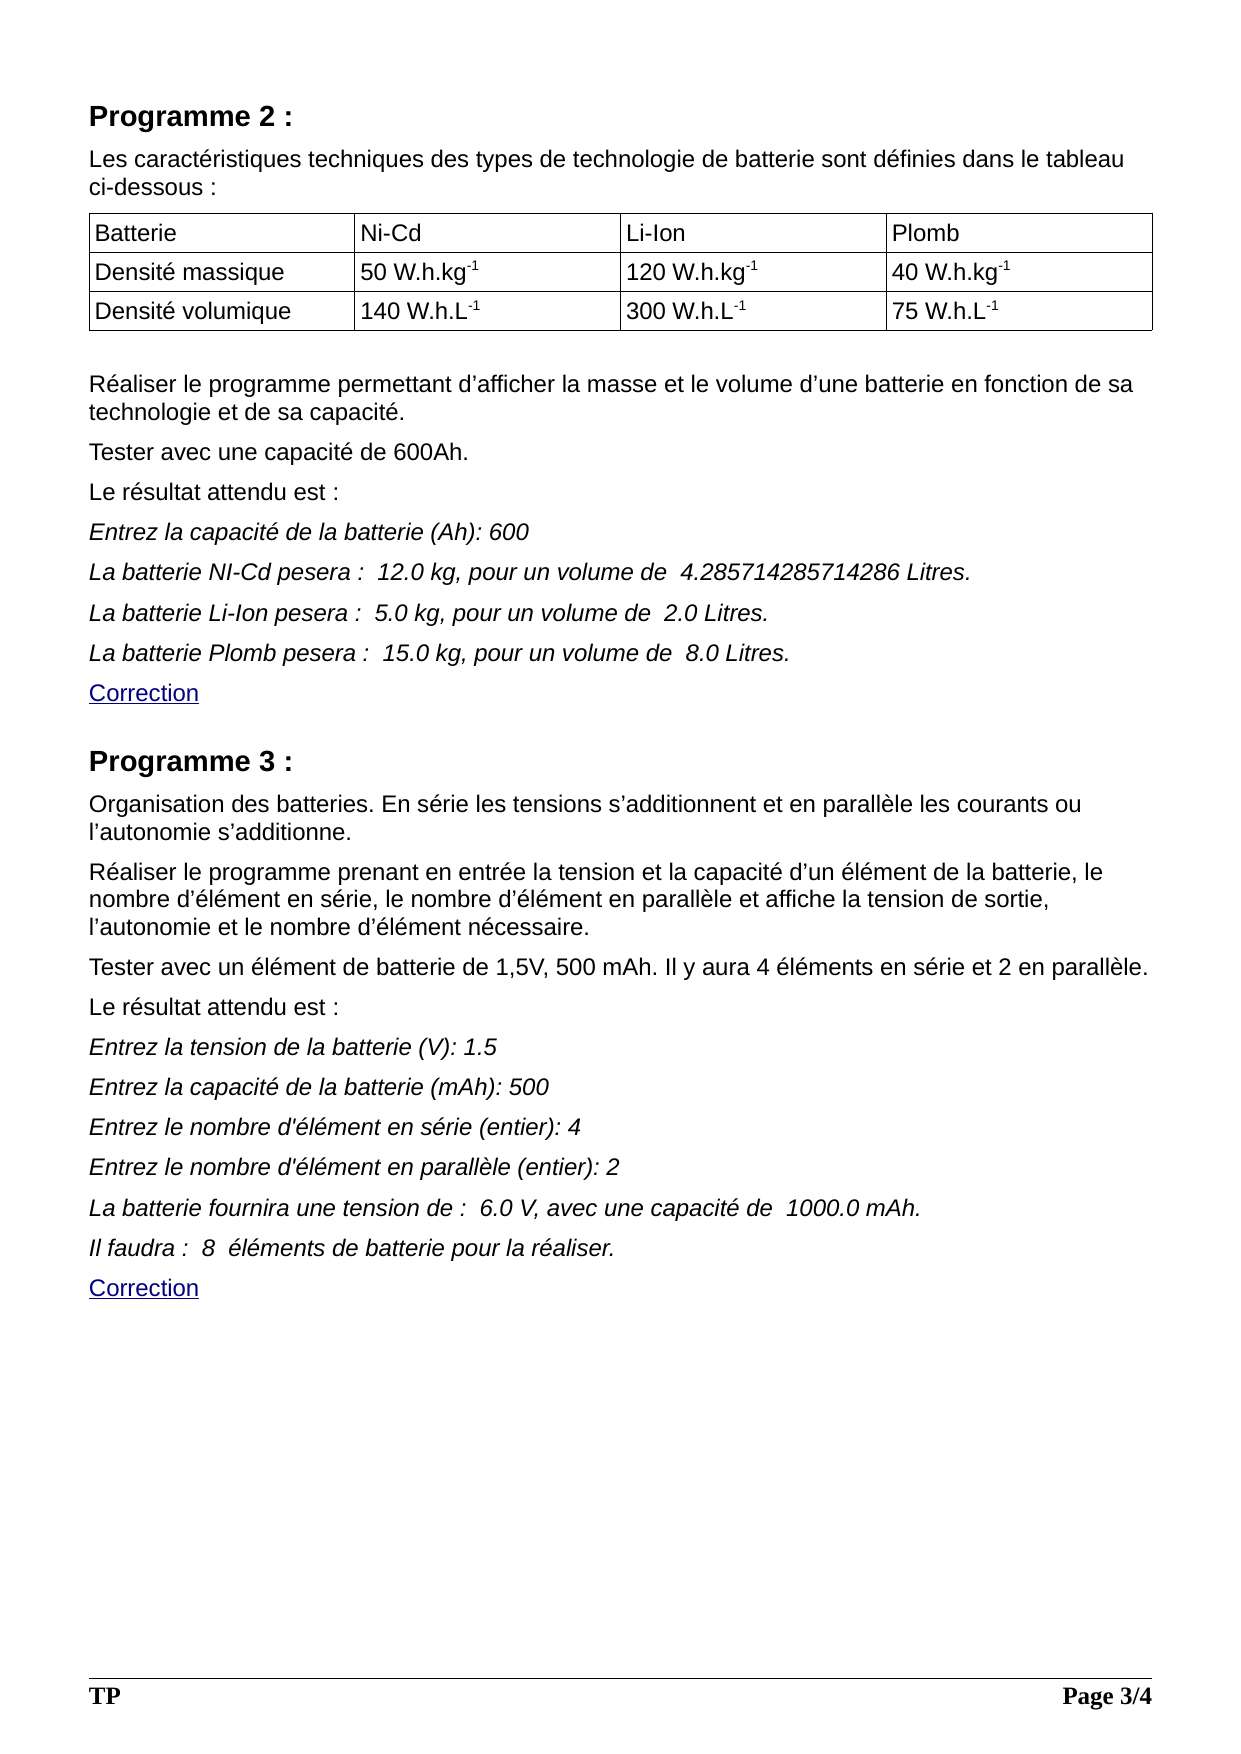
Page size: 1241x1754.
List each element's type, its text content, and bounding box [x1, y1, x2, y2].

table_cell 75 W.h.L-1 [887, 292, 1152, 330]
text Entrez le nombre d'élément en série (entier): 4 [89, 1113, 1152, 1141]
text Réaliser le programme permettant d’afficher la masse et le volume d’une batterie en fonction de sa technologie et de sa capacité. [89, 370, 1152, 426]
text Réaliser le programme prenant en entrée la tension et la capacité d’un élément de la batterie, le nombre d’élément en série, le nombre d’élément en parallèle et affiche la tension de sortie, l’autonomie et le nombre d’élément nécessaire. [89, 857, 1152, 940]
text Il faudra : 8 éléments de batterie pour la réaliser. [89, 1233, 1152, 1261]
table_cell Densité volumique [90, 292, 354, 330]
text Les caractéristiques techniques des types de technologie de batterie sont définies dans le tableau ci-dessous : [89, 145, 1152, 200]
subtitle Programme 2 : [89, 99, 1152, 132]
table_header Li-Ion [621, 214, 886, 252]
text Le résultat attendu est : [89, 993, 1152, 1021]
table_header Batterie [90, 214, 354, 252]
subtitle Programme 3 : [89, 744, 1152, 777]
table_cell 50 W.h.kg-1 [355, 253, 620, 291]
table_header Ni-Cd [355, 214, 620, 252]
table_cell 120 W.h.kg-1 [621, 253, 886, 291]
text Correction [89, 679, 1152, 706]
text La batterie fournira une tension de : 6.0 V, avec une capacité de 1000.0 mAh. [89, 1193, 1152, 1221]
text La batterie Plomb pesera : 15.0 kg, pour un volume de 8.0 Litres. [89, 638, 1152, 666]
table_header Plomb [887, 214, 1152, 252]
text La batterie Li-Ion pesera : 5.0 kg, pour un volume de 2.0 Litres. [89, 598, 1152, 626]
text Tester avec un élément de batterie de 1,5V, 500 mAh. Il y aura 4 éléments en série et 2 en parallèle. [89, 953, 1152, 980]
text Entrez la capacité de la batterie (mAh): 500 [89, 1073, 1152, 1101]
table_cell Densité massique [90, 253, 354, 291]
text Entrez le nombre d'élément en parallèle (entier): 2 [89, 1153, 1152, 1181]
text Tester avec une capacité de 600Ah. [89, 438, 1152, 466]
table_cell 300 W.h.L-1 [621, 292, 886, 330]
text La batterie NI-Cd pesera : 12.0 kg, pour un volume de 4.285714285714286 Litres. [89, 558, 1152, 586]
table_cell 140 W.h.L-1 [355, 292, 620, 330]
text Organisation des batteries. En série les tensions s’additionnent et en parallèle les courants ou l’autonomie s’additionne. [89, 790, 1152, 845]
table_cell 40 W.h.kg-1 [887, 253, 1152, 291]
text Correction [89, 1274, 1152, 1301]
text Entrez la tension de la batterie (V): 1.5 [89, 1033, 1152, 1061]
text Entrez la capacité de la batterie (Ah): 600 [89, 518, 1152, 546]
text Le résultat attendu est : [89, 478, 1152, 506]
